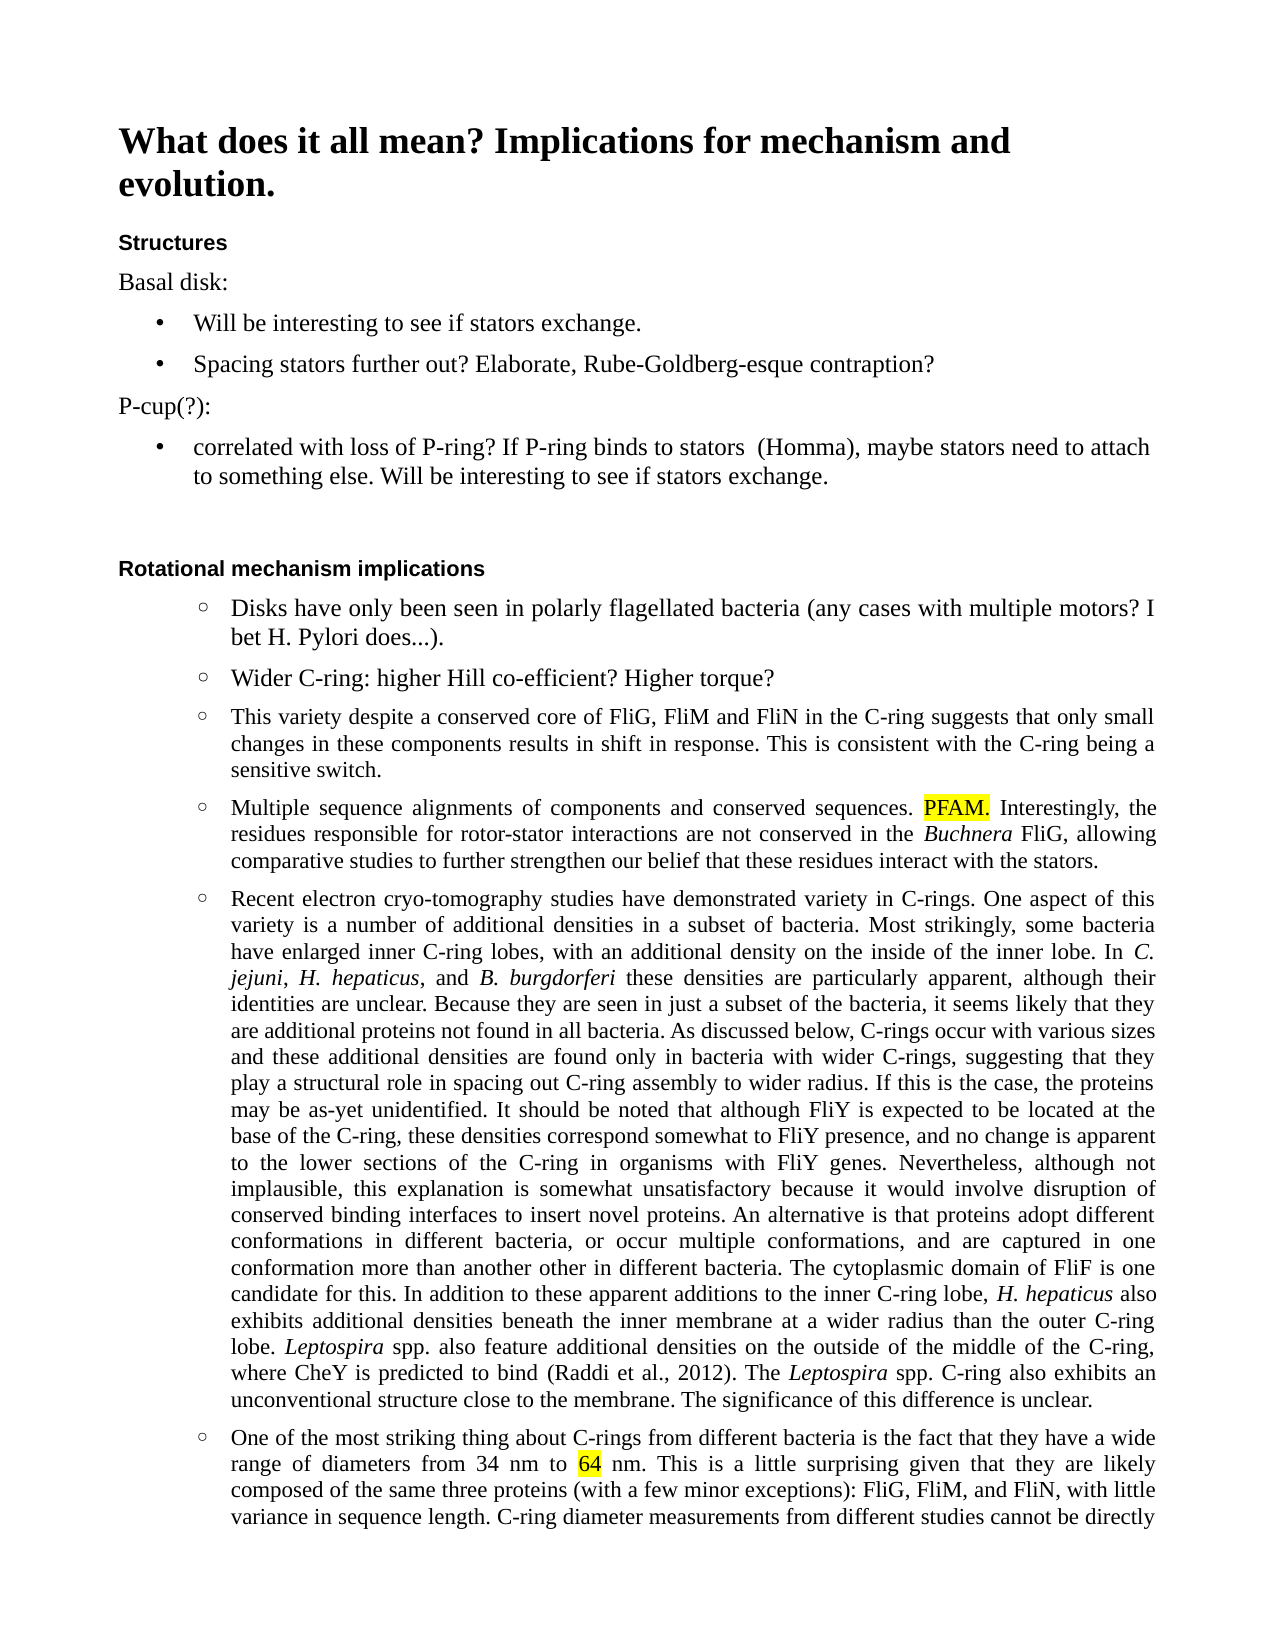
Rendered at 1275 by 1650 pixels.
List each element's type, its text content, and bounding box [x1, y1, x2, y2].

subtitle What does it all mean? Implications for mechanism and evolution. [118, 118, 1157, 204]
list This variety despite a conserved core of FliG, FliM and FliN in the C-ring suggests that only small changes in these components results in shift in response. This is consistent with the C-ring being a sensitive switch. [193, 703, 1157, 782]
list Recent electron cryo-tomography studies have demonstrated variety in C-rings. One aspect of this variety is a number of additional densities in a subset of bacteria. Most strikingly, some bacteria have enlarged inner C-ring lobes, with an additional density on the inside of the inner lobe. In C. jejuni, H. hepaticus, and B. burgdorferi these densities are particularly apparent, although their identities are unclear. Because they are seen in just a subset of the bacteria, it seems likely that they are additional proteins not found in all bacteria. As discussed below, C-rings occur with various sizes and these additional densities are found only in bacteria with wider C-rings, suggesting that they play a structural role in spacing out C-ring assembly to wider radius. If this is the case, the proteins may be as-yet unidentified. It should be noted that although FliY is expected to be located at the base of the C-ring, these densities correspond somewhat to FliY presence, and no change is apparent to the lower sections of the C-ring in organisms with FliY genes. Nevertheless, although not implausible, this explanation is somewhat unsatisfactory because it would involve disruption of conserved binding interfaces to insert novel proteins. An alternative is that proteins adopt different conformations in different bacteria, or occur multiple conformations, and are captured in one conformation more than another other in different bacteria. The cytoplasmic domain of FliF is one candidate for this. In addition to these apparent additions to the inner C-ring lobe, H. hepaticus also exhibits additional densities beneath the inner membrane at a wider radius than the outer C-ring lobe. Leptospira spp. also feature additional densities on the outside of the middle of the C-ring, where CheY is predicted to bind (Raddi et al., 2012). The Leptospira spp. C-ring also exhibits an unconventional structure close to the membrane. The significance of this difference is unclear. [193, 885, 1157, 1412]
list Spacing stators further out? Elaborate, Rube-Goldberg-esque contraption? [156, 349, 1157, 378]
subtitle Rotational mechanism implications [118, 556, 1157, 581]
list Wider C-ring: higher Hill co-efficient? Higher torque? [193, 663, 1157, 692]
text Basal disk: [118, 267, 1157, 296]
list Will be interesting to see if stators exchange. [156, 308, 1157, 337]
text P-cup(?): [118, 391, 1157, 419]
list Multiple sequence alignments of components and conserved sequences. PFAM. Interestingly, the residues responsible for rotor-stator interactions are not conserved in the Buchnera FliG, allowing comparative studies to further strengthen our belief that these residues interact with the stators. [193, 794, 1157, 873]
list One of the most striking thing about C-rings from different bacteria is the fact that they have a wide range of diameters from 34 nm to 64 nm. This is a little surprising given that they are likely composed of the same three proteins (with a few minor exceptions): FliG, FliM, and FliN, with little variance in sequence length. C-ring diameter measurements from different studies cannot be directly [193, 1424, 1157, 1529]
list correlated with loss of P-ring? If P-ring binds to stators (Homma), maybe stators need to attach to something else. Will be interesting to see if stators exchange. [156, 432, 1157, 489]
list Disks have only been seen in polarly flagellated bacteria (any cases with multiple motors? I bet H. Pylori does...). [193, 593, 1157, 651]
subtitle Structures [118, 229, 1157, 254]
